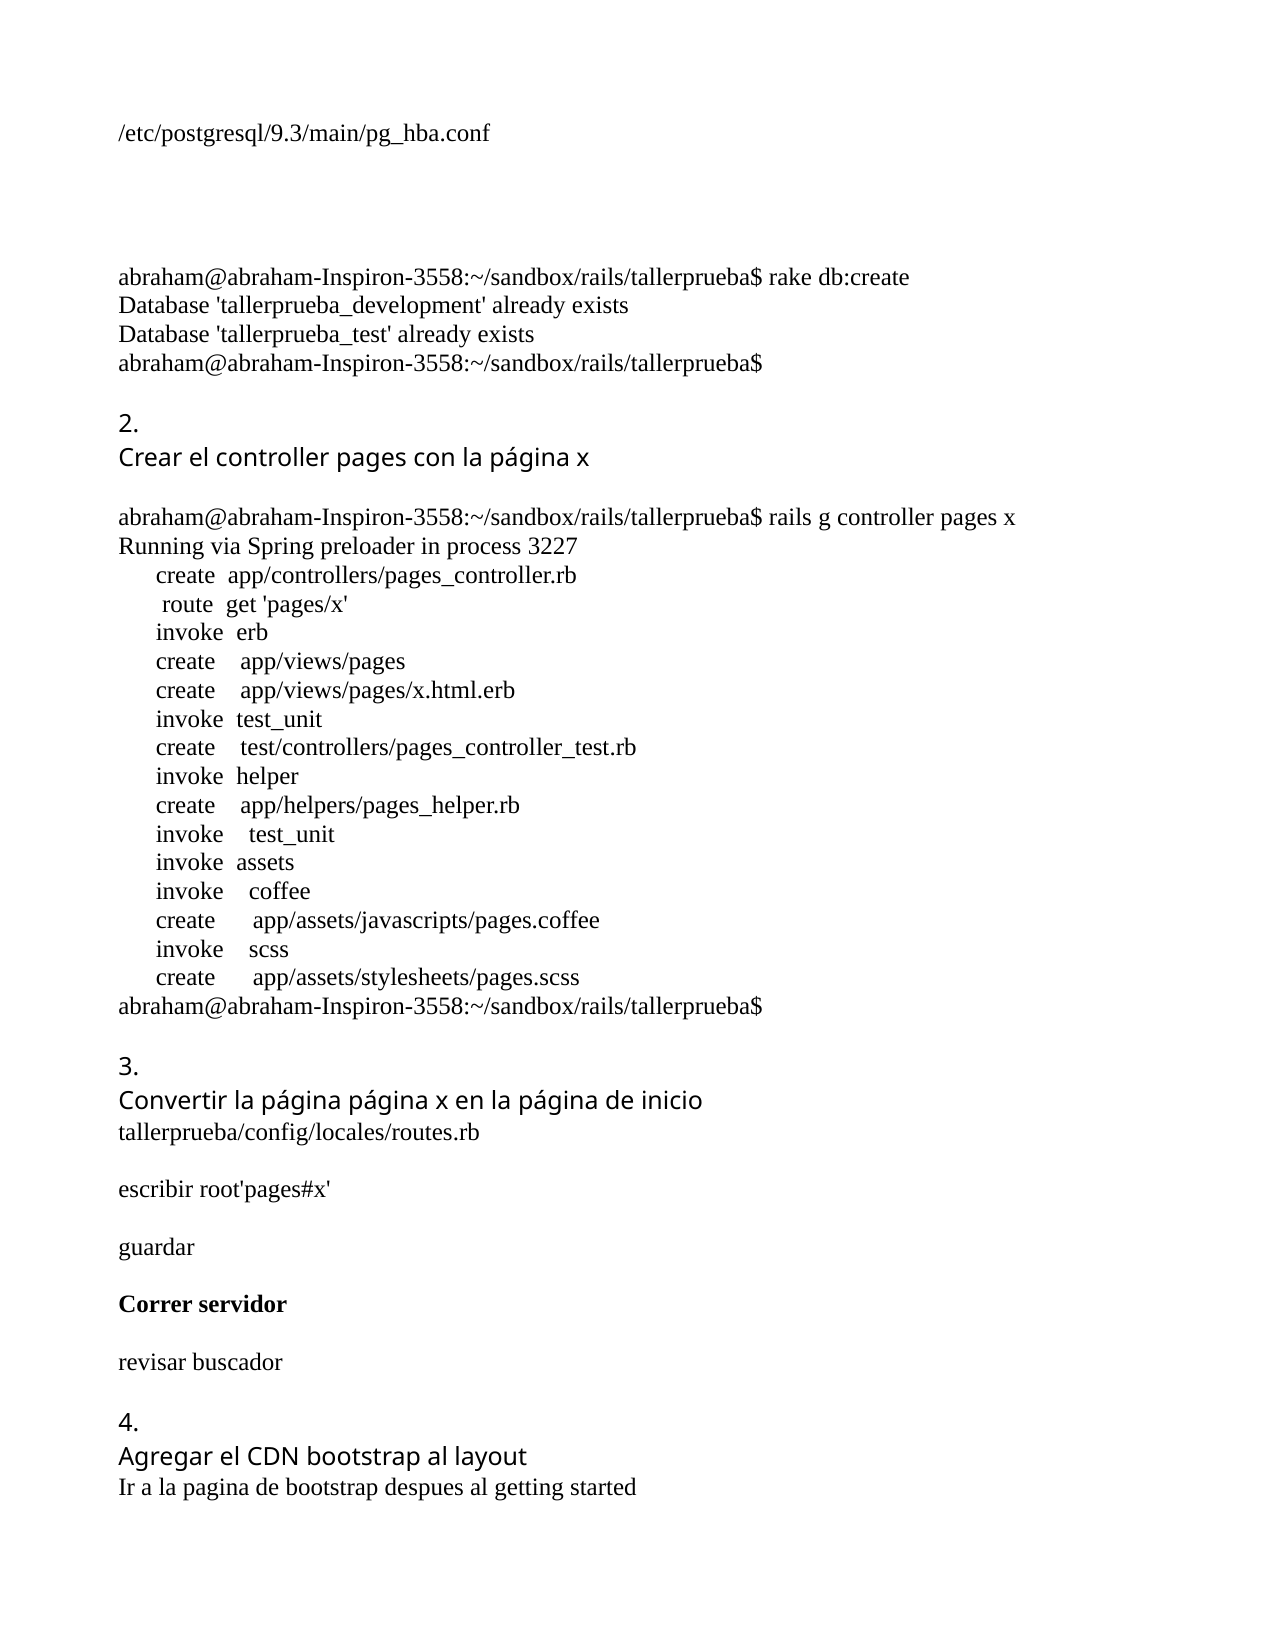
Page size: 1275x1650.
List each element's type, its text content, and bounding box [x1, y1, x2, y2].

text invoke erb [118, 617, 1157, 646]
text Crear el controller pages con la página x [118, 440, 1157, 474]
text guardar [118, 1232, 1157, 1261]
text create app/views/pages [118, 646, 1157, 675]
text Correr servidor [118, 1289, 1157, 1318]
text invoke assets [118, 847, 1157, 876]
text Running via Spring preloader in process 3227 [118, 531, 1157, 560]
text Database 'tallerprueba_test' already exists [118, 319, 1157, 348]
text revisar buscador [118, 1347, 1157, 1376]
text create app/controllers/pages_controller.rb [118, 560, 1157, 589]
text abraham@abraham-Inspiron-3558:~/sandbox/rails/tallerprueba$ rails g controller pages x [118, 502, 1157, 531]
text 2. [118, 406, 1157, 440]
text invoke test_unit [118, 704, 1157, 732]
text invoke coffee [118, 876, 1157, 905]
text invoke scss [118, 934, 1157, 962]
text create test/controllers/pages_controller_test.rb [118, 732, 1157, 761]
text abraham@abraham-Inspiron-3558:~/sandbox/rails/tallerprueba$ [118, 991, 1157, 1020]
text invoke helper [118, 761, 1157, 790]
text create app/views/pages/x.html.erb [118, 675, 1157, 704]
text /etc/postgresql/9.3/main/pg_hba.conf [118, 118, 1157, 147]
text 3. [118, 1049, 1157, 1083]
text escribir root'pages#x' [118, 1174, 1157, 1203]
text abraham@abraham-Inspiron-3558:~/sandbox/rails/tallerprueba$ [118, 348, 1157, 377]
text create app/assets/stylesheets/pages.scss [118, 962, 1157, 991]
text create app/helpers/pages_helper.rb [118, 790, 1157, 819]
text Convertir la página página x en la página de inicio [118, 1083, 1157, 1117]
text Ir a la pagina de bootstrap despues al getting started [118, 1472, 1157, 1501]
text abraham@abraham-Inspiron-3558:~/sandbox/rails/tallerprueba$ rake db:create [118, 262, 1157, 291]
text invoke test_unit [118, 819, 1157, 847]
text 4. [118, 1404, 1157, 1438]
text route get 'pages/x' [118, 589, 1157, 617]
text Database 'tallerprueba_development' already exists [118, 291, 1157, 319]
text Agregar el CDN bootstrap al layout [118, 1438, 1157, 1472]
text tallerprueba/config/locales/routes.rb [118, 1117, 1157, 1146]
text create app/assets/javascripts/pages.coffee [118, 905, 1157, 934]
